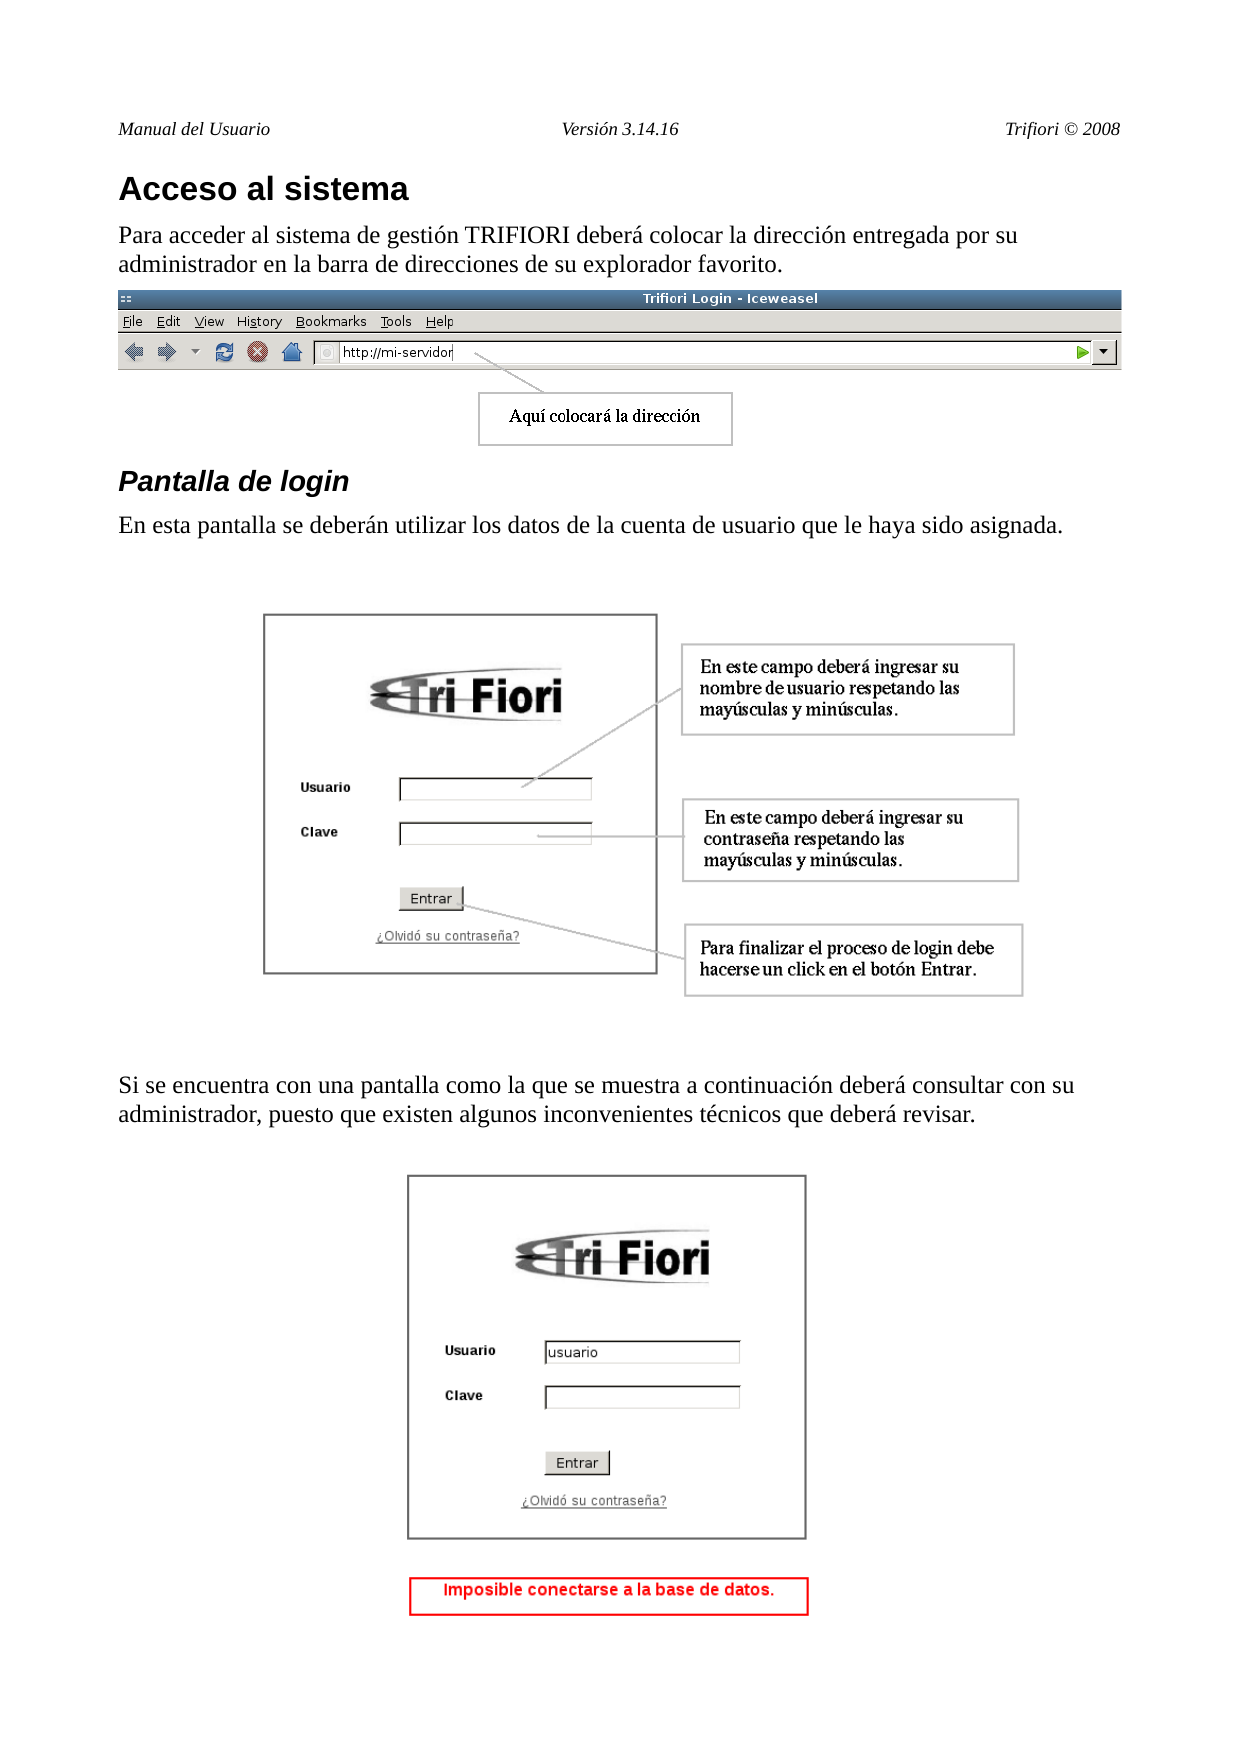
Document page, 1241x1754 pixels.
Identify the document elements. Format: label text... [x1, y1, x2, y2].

text Para acceder al sistema de gestión TRIFIORI deberá colocar la dirección entregada por su administrador en la barra de direcciones de su explorador favorito. [118, 220, 1122, 278]
picture [348, 1134, 870, 1662]
picture [173, 551, 1067, 1070]
subtitle Acceso al sistema [118, 169, 1122, 208]
text Si se encuentra con una pantalla como la que se muestra a continuación deberá consultar con su administrador, puesto que existen algunos inconvenientes técnicos que deberá revisar. [118, 551, 1122, 1127]
text En esta pantalla se deberán utilizar los datos de la cuenta de usuario que le haya sido asignada. [118, 510, 1122, 538]
picture [118, 290, 1122, 464]
subtitle Pantalla de login [118, 464, 1122, 497]
